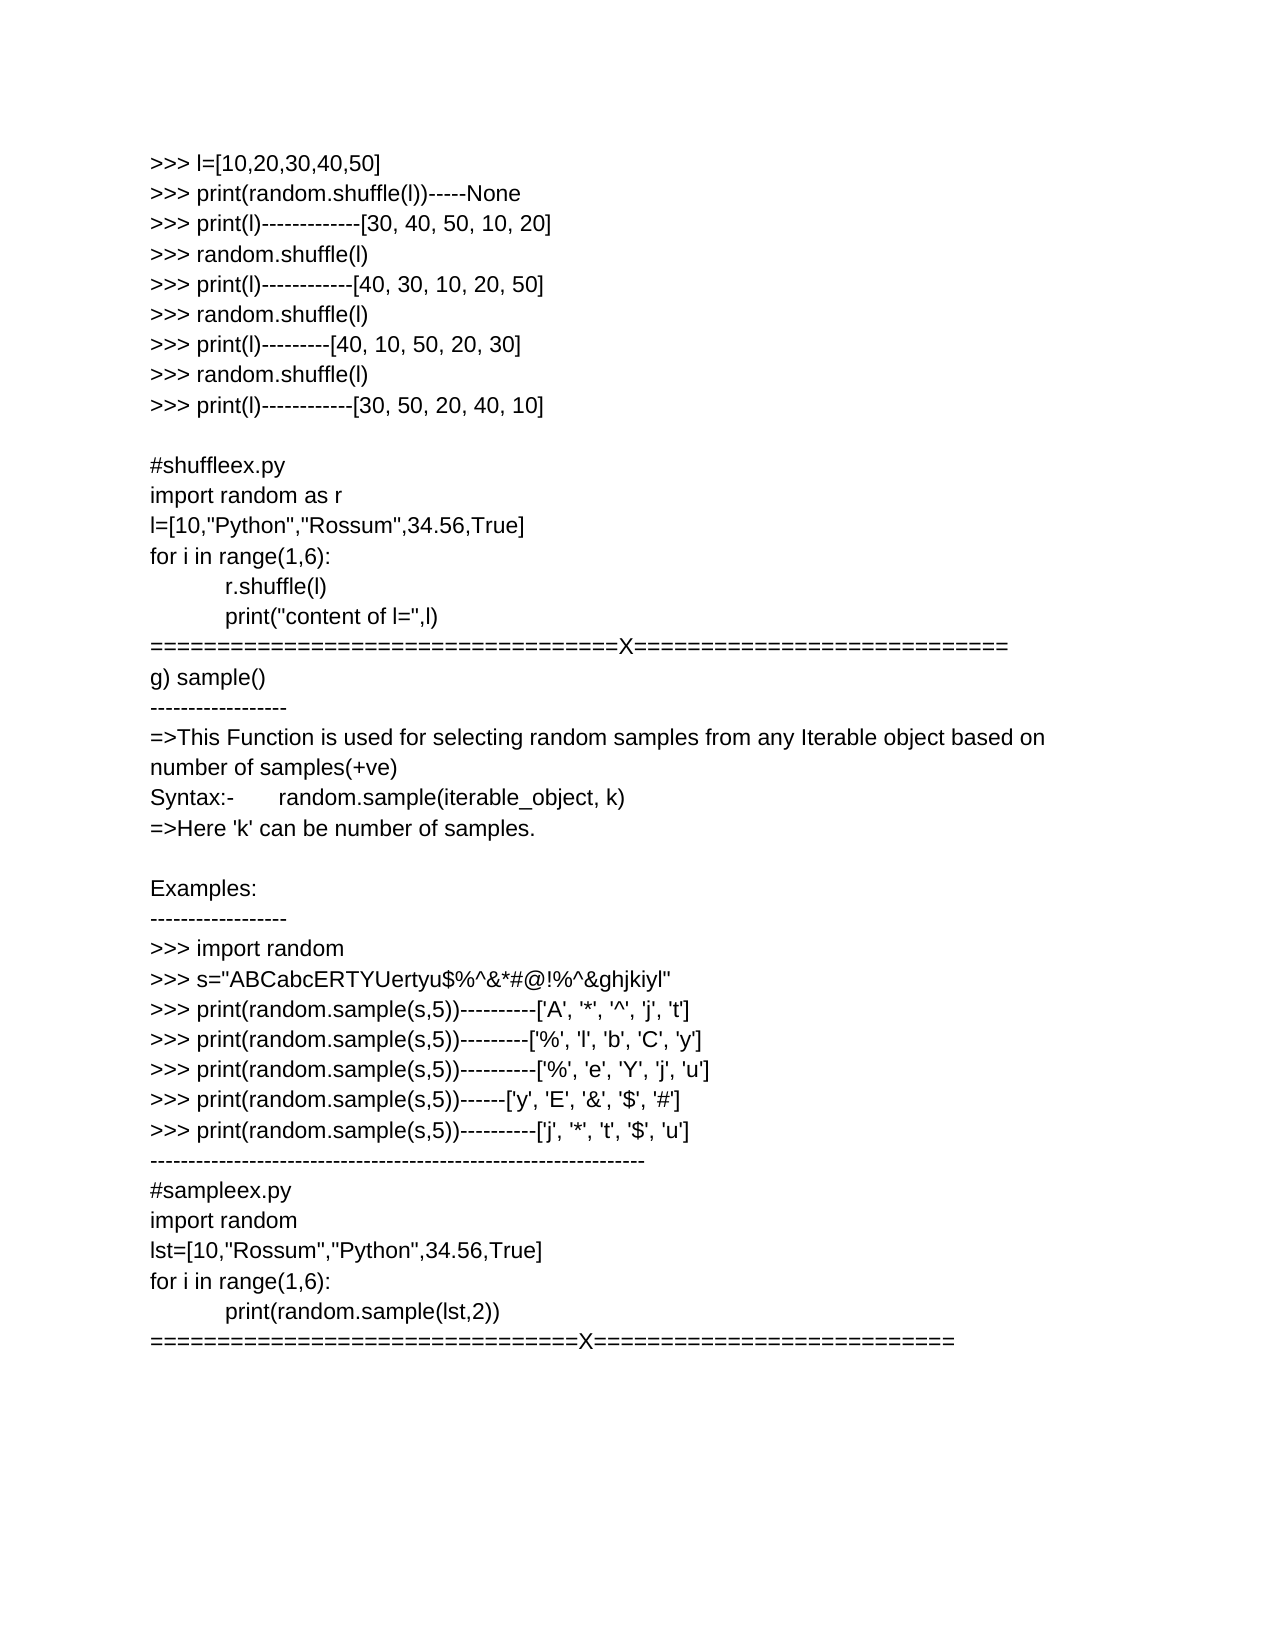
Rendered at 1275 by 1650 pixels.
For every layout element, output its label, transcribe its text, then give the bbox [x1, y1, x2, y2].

text >>> print(random.sample(s,5))----------['A', '*', '^', 'j', 't'] [150, 996, 1125, 1022]
text >>> print(l)---------[40, 10, 50, 20, 30] [150, 331, 1125, 358]
text ----------------------------------------------------------------- [150, 1147, 1125, 1173]
text ------------------ [150, 905, 1125, 932]
text >>> random.shuffle(l) [150, 301, 1125, 327]
text >>> print(random.shuffle(l))-----None [150, 180, 1125, 207]
text =>Here 'k' can be number of samples. [150, 814, 1125, 841]
text print("content of l=",l) [150, 603, 1125, 629]
text >>> print(l)-------------[30, 40, 50, 10, 20] [150, 210, 1125, 237]
text for i in range(1,6): [150, 543, 1125, 569]
text >>> s="ABCabcERTYUertyu$%^&*#@!%^&ghjkiyl" [150, 966, 1125, 992]
text >>> print(l)------------[30, 50, 20, 40, 10] [150, 392, 1125, 418]
text for i in range(1,6): [150, 1268, 1125, 1294]
text Syntax:- random.sample(iterable_object, k) [150, 784, 1125, 811]
text #shuffleex.py [150, 452, 1125, 478]
text import random [150, 1207, 1125, 1234]
text >>> import random [150, 935, 1125, 962]
text lst=[10,"Rossum","Python",34.56,True] [150, 1237, 1125, 1264]
text r.shuffle(l) [150, 573, 1125, 599]
text >>> print(l)------------[40, 30, 10, 20, 50] [150, 271, 1125, 297]
text ------------------ [150, 694, 1125, 720]
text print(random.sample(lst,2)) [150, 1298, 1125, 1324]
text >>> print(random.sample(s,5))----------['%', 'e', 'Y', 'j', 'u'] [150, 1056, 1125, 1083]
text ===================================X============================ [150, 633, 1125, 660]
text >>> l=[10,20,30,40,50] [150, 150, 1125, 176]
text ================================X=========================== [150, 1328, 1125, 1354]
text Examples: [150, 875, 1125, 901]
text import random as r [150, 482, 1125, 509]
text >>> print(random.sample(s,5))------['y', 'E', '&', '$', '#'] [150, 1086, 1125, 1113]
text >>> print(random.sample(s,5))----------['j', '*', 't', '$', 'u'] [150, 1117, 1125, 1143]
text >>> random.shuffle(l) [150, 361, 1125, 388]
text l=[10,"Python","Rossum",34.56,True] [150, 512, 1125, 539]
text #sampleex.py [150, 1177, 1125, 1203]
text >>> print(random.sample(s,5))---------['%', 'l', 'b', 'C', 'y'] [150, 1026, 1125, 1052]
text =>This Function is used for selecting random samples from any Iterable object based on number of samples(+ve) [150, 724, 1125, 781]
text g) sample() [150, 663, 1125, 690]
text >>> random.shuffle(l) [150, 241, 1125, 267]
